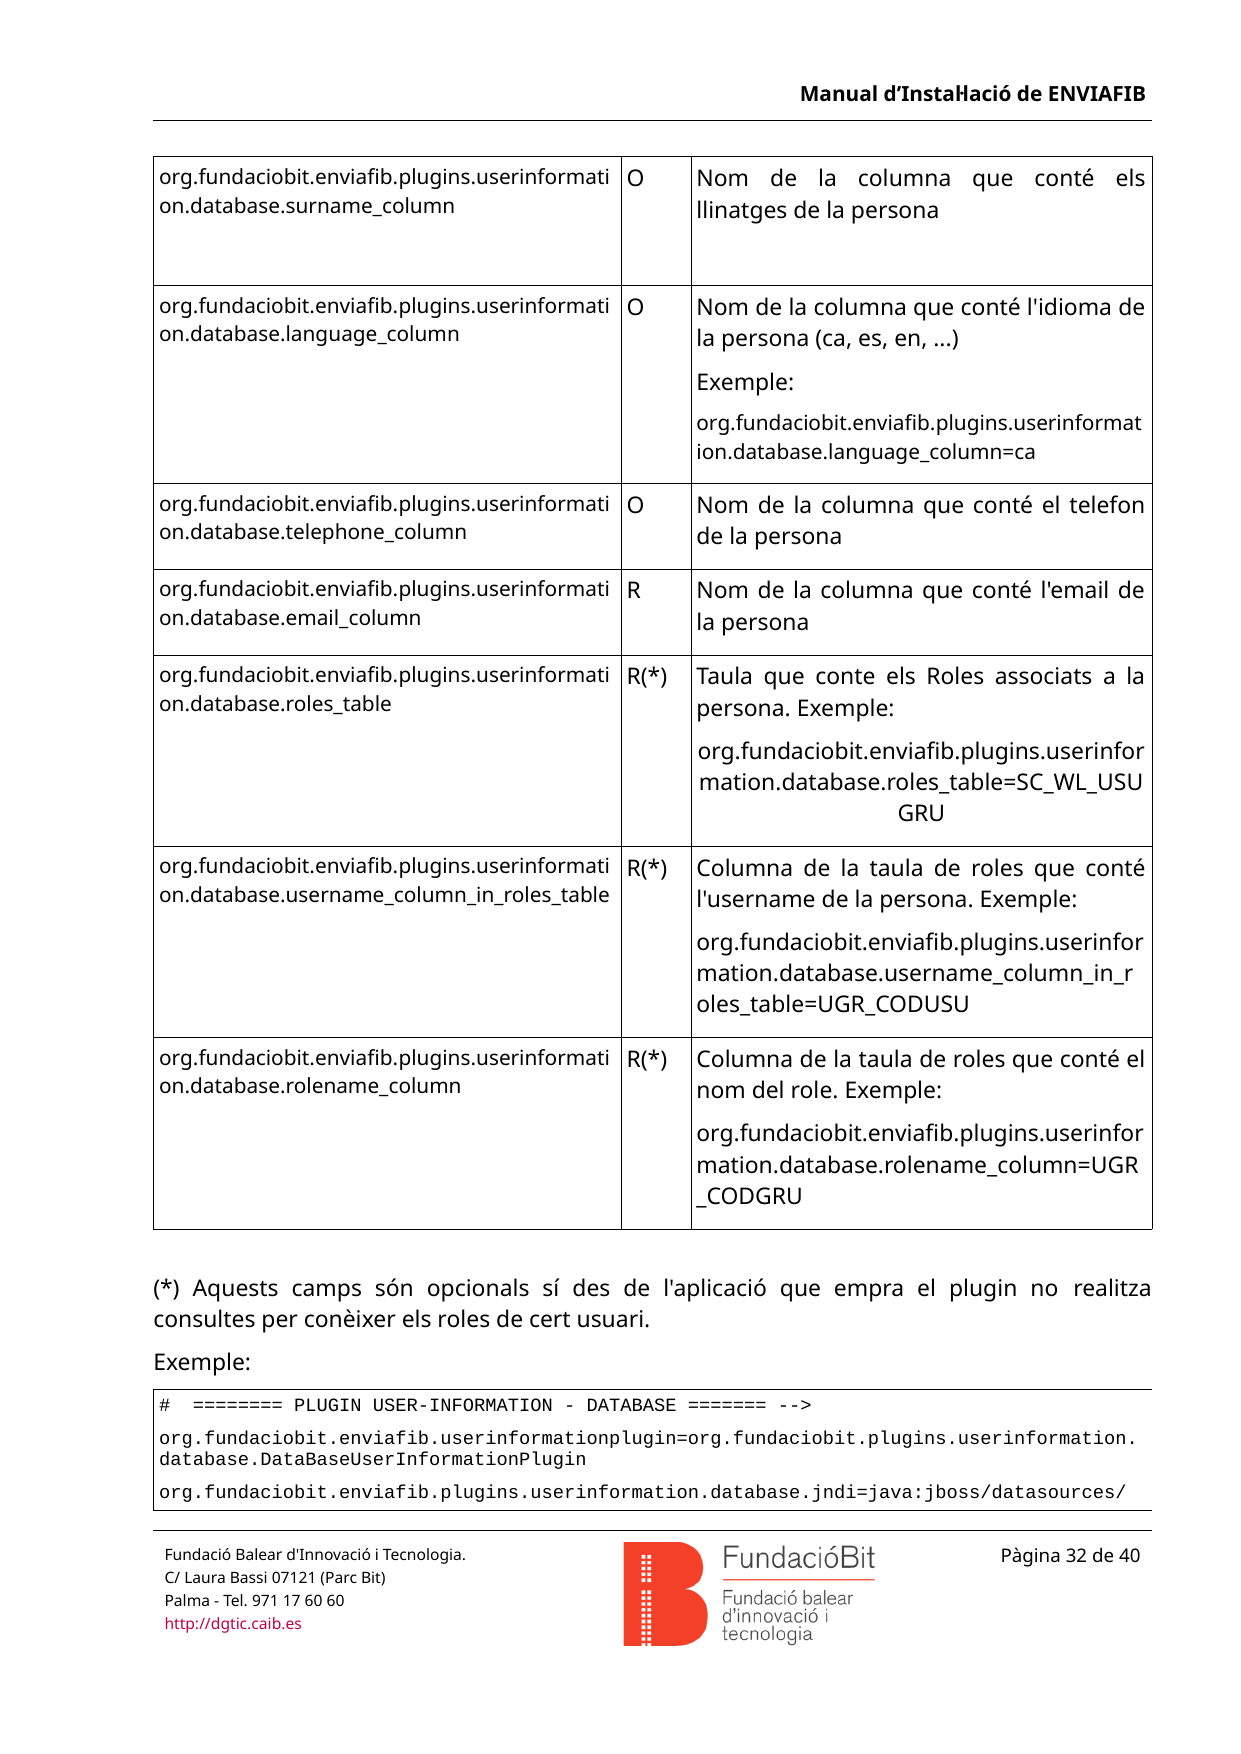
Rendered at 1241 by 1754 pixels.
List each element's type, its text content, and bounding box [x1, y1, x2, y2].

table_cell Nom de la columna que conté el telefon de la persona [692, 484, 1152, 569]
table_cell org.fundaciobit.enviafib.plugins.userinformation.database.roles_table [154, 656, 621, 846]
picture [623, 1542, 875, 1646]
table_cell org.fundaciobit.enviafib.plugins.userinformation.database.telephone_column [154, 484, 621, 569]
table_cell R(*) [622, 656, 691, 846]
table_cell Columna de la taula de roles que conté l'username de la persona. Exemple: org.fundaciobit.enviafib.plugins.userinformation.database.username_column_in_roles_table=UGR_CODUSU [692, 847, 1152, 1037]
table_cell org.fundaciobit.enviafib.plugins.userinformation.database.surname_column [154, 157, 621, 285]
table_cell org.fundaciobit.enviafib.plugins.userinformation.database.language_column [154, 286, 621, 483]
table_cell R(*) [622, 1038, 691, 1228]
table_cell R [622, 570, 691, 654]
table_cell Taula que conte els Roles associats a la persona. Exemple: org.fundaciobit.enviafib.plugins.userinformation.database.roles_table=SC_WL_USUGRU [692, 656, 1152, 846]
table_cell org.fundaciobit.enviafib.plugins.userinformation.database.rolename_column [154, 1038, 621, 1228]
table_cell Columna de la taula de roles que conté el nom del role. Exemple: org.fundaciobit.enviafib.plugins.userinformation.database.rolename_column=UGR_CODGRU [692, 1038, 1152, 1228]
text (*) Aquests camps són opcionals sí des de l'aplicació que empra el plugin no realitza consultes per conèixer els roles de cert usuari. [153, 1272, 1152, 1334]
table_cell org.fundaciobit.enviafib.plugins.userinformation.database.email_column [154, 570, 621, 654]
text Exemple: [153, 1346, 1152, 1377]
table_cell O [622, 484, 691, 569]
table_cell Nom de la columna que conté els llinatges de la persona [692, 157, 1152, 285]
table_cell Nom de la columna que conté l'email de la persona [692, 570, 1152, 654]
table_cell O [622, 286, 691, 483]
table_cell Nom de la columna que conté l'idioma de la persona (ca, es, en, ...) Exemple: org.fundaciobit.enviafib.plugins.userinformation.database.language_column=ca [692, 286, 1152, 483]
table_cell org.fundaciobit.enviafib.plugins.userinformation.database.username_column_in_roles_table [154, 847, 621, 1037]
table_cell R(*) [622, 847, 691, 1037]
table_cell O [622, 157, 691, 285]
table_header # ======== PLUGIN USER-INFORMATION - DATABASE ======= --> org.fundaciobit.enviafib.userinformationplugin=org.fundaciobit.plugins.userinformation.database.DataBaseUserInformationPlugin org.fundaciobit.enviafib.plugins.userinformation.database.jndi=java:jboss/datasources/ [154, 1390, 1152, 1510]
